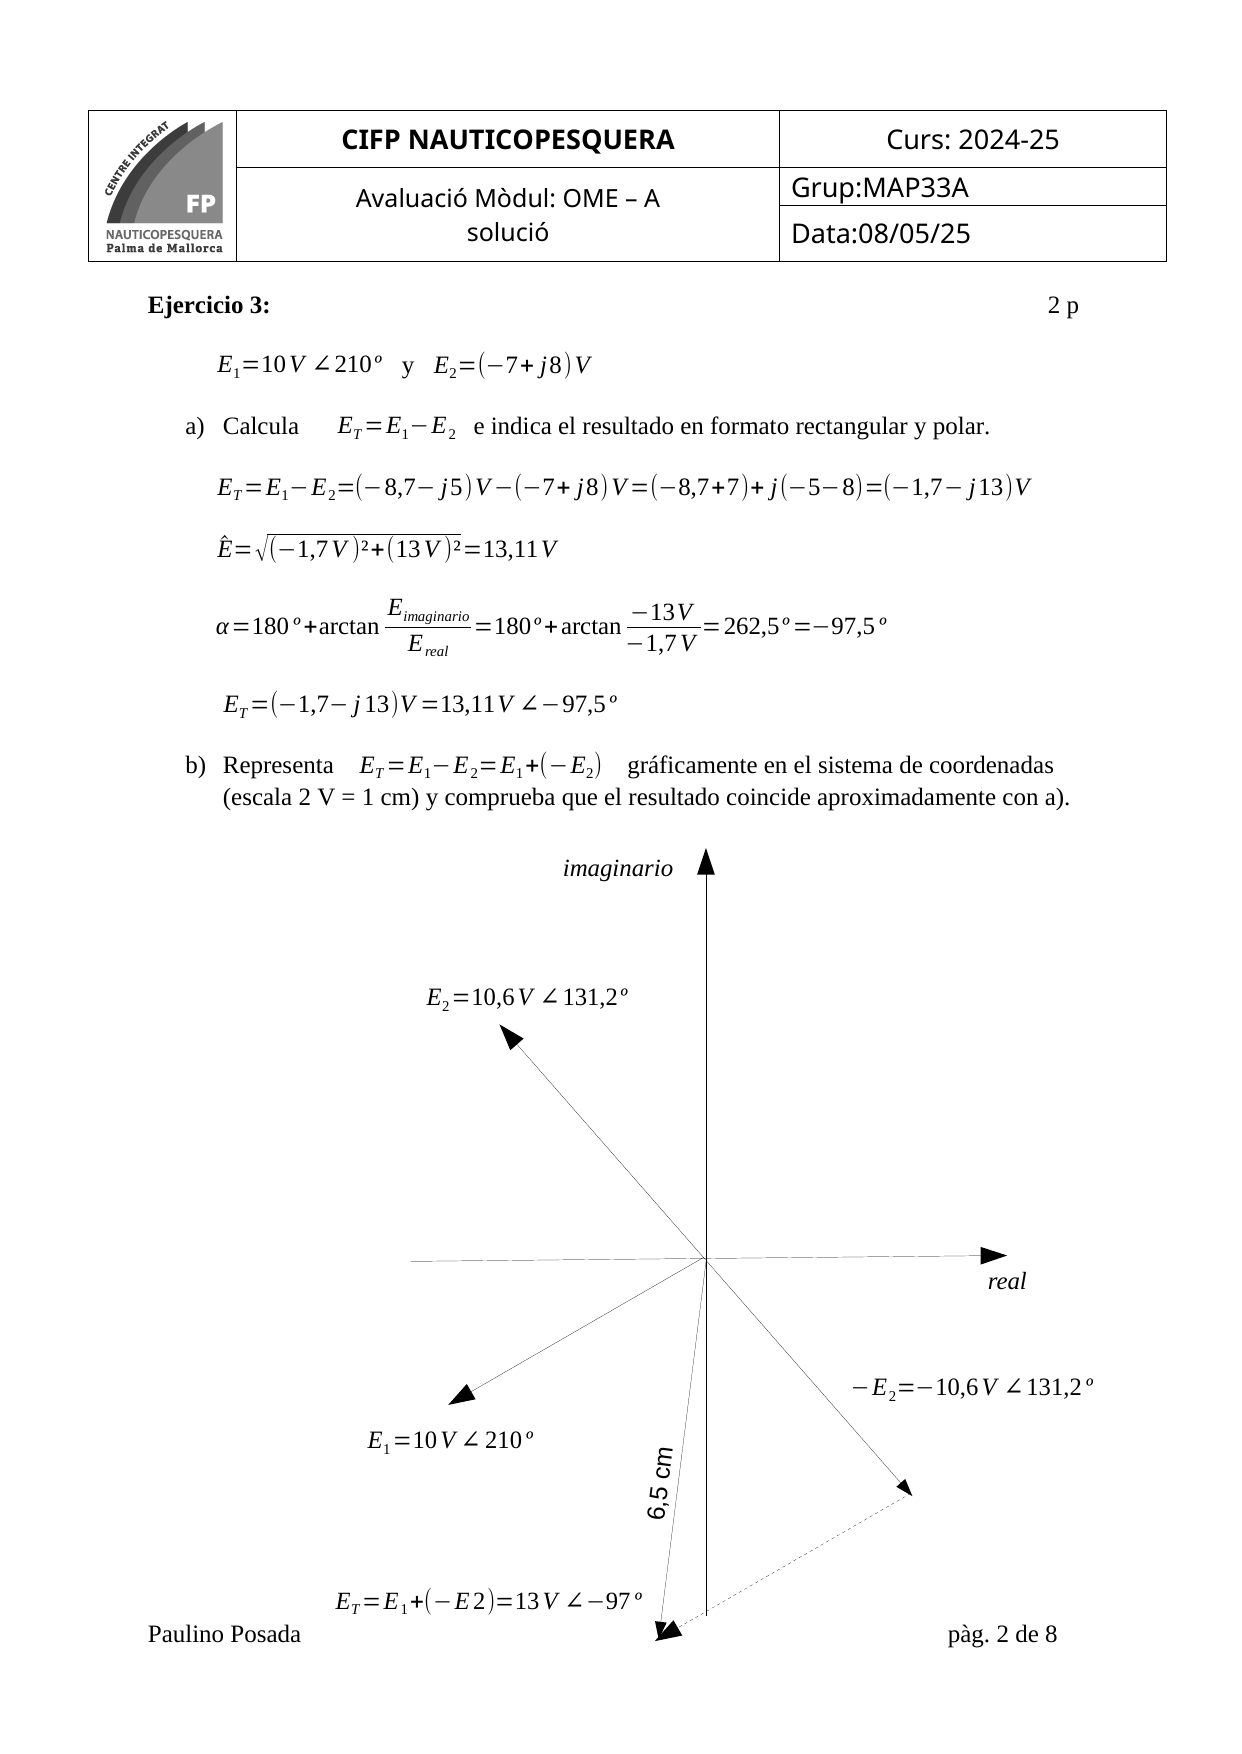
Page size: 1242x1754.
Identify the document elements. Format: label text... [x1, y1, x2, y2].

picture [100, 111, 229, 260]
text y [148, 350, 1094, 382]
list Representa gráficamente en el sistema de coordenadas (escala 2 V = 1 cm) y comprueba que el resultado coincide aproximadamente con a). [185, 750, 1094, 811]
list Calcula e indica el resultado en formato rectangular y polar. [185, 411, 1094, 443]
text Ejercicio 3: 2 p [148, 290, 1094, 319]
